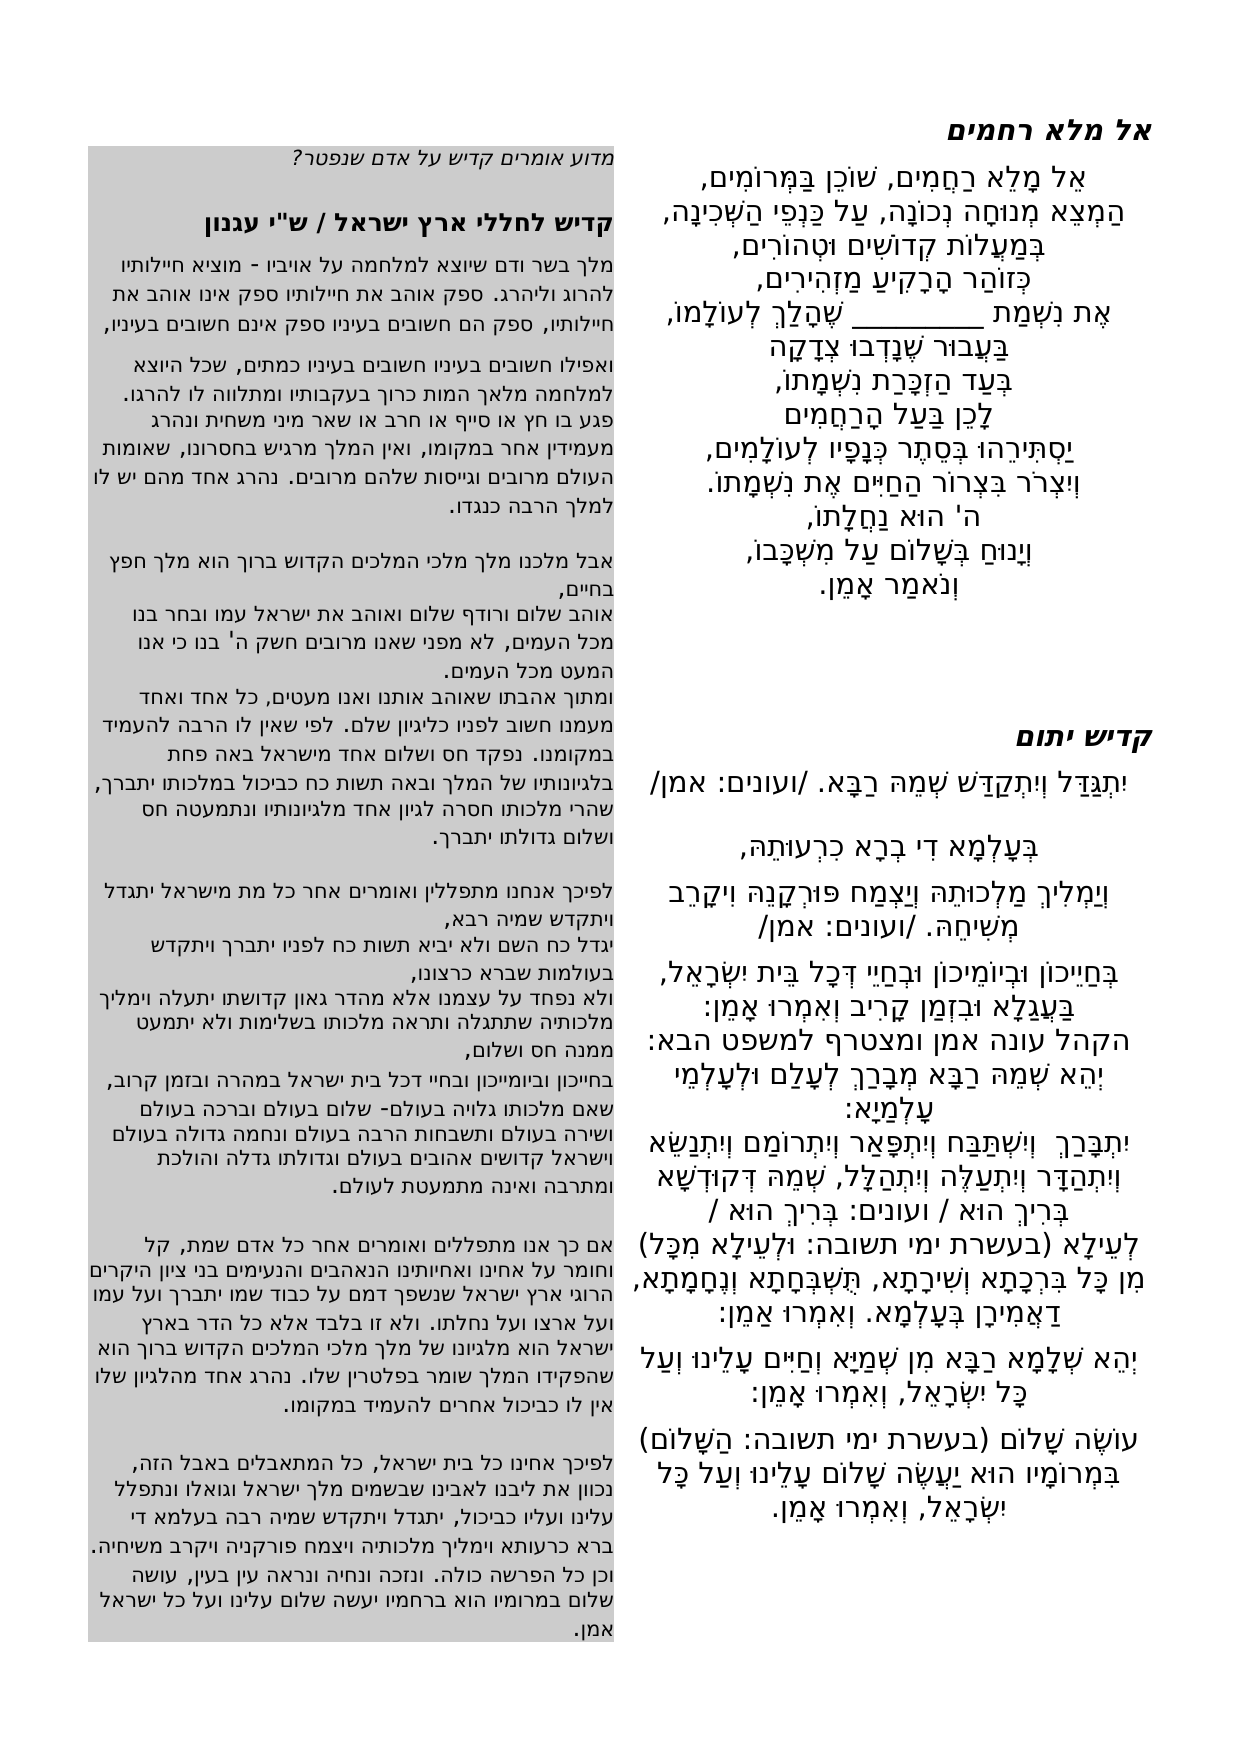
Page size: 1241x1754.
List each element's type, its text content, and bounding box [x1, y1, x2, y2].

text מדוע אומרים קדיש על אדם שנפטר? [88, 146, 614, 170]
list הַמְצֵא מְנוּחָה נְכוֹנָה, עַל כַּנְפֵי הַשְּׁכִינָה, [626, 194, 1152, 228]
list לָכֵן בַּעַל הָרַחֲמִים [626, 398, 1152, 432]
text וְיַמְלִיךְ מַלְכוּתֵהּ וְיַצְמַח פּוּרְקָנֵהּ וִיקָרֵב מְשִׁיחֵהּ. /ועונים: אמן/ [626, 875, 1152, 943]
text ואפילו חשובים בעיניו חשובים בעיניו כמתים, שכל היוצא למלחמה מלאך המות כרוך בעקבותיו ומתלווה לו להרגו. פגע בו חץ או סייף או חרב או שאר מיני משחית ונהרג מעמידין אחר במקומו, ואין המלך מרגיש בחסרונו, שאומות העולם מרובים וגייסות שלהם מרובים. נהרג אחד מהם יש לו למלך הרבה כנגדו. אבל מלכנו מלך מלכי המלכים הקדוש ברוך הוא מלך חפץ בחיים, אוהב שלום ורודף שלום ואוהב את ישראל עמו ובחר בנו מכל העמים, לא מפני שאנו מרובים חשק ה' בנו כי אנו המעט מכל העמים. ומתוך אהבתו שאוהב אותנו ואנו מעטים, כל אחד ואחד מעמנו חשוב לפניו כליגיון שלם. לפי שאין לו הרבה להעמיד במקומנו. נפקד חס ושלום אחד מישראל באה פחת בלגיונותיו של המלך ובאה תשות כח כביכול במלכותו יתברך, שהרי מלכותו חסרה לגיון אחד מלגיונותיו ונתמעטה חס ושלום גדולתו יתברך. לפיכך אנחנו מתפללין ואומרים אחר כל מת מישראל יתגדל ויתקדש שמיה רבא, יגדל כח השם ולא יביא תשות כח לפניו יתברך ויתקדש בעולמות שברא כרצונו, ולא נפחד על עצמנו אלא מהדר גאון קדושתו יתעלה וימליך מלכותיה שתתגלה ותראה מלכותו בשלימות ולא יתמעט ממנה חס ושלום, בחייכון וביומייכון ובחיי דכל בית ישראל במהרה ובזמן קרוב, שאם מלכותו גלויה בעולם- שלום בעולם וברכה בעולם ושירה בעולם ותשבחות הרבה בעולם ונחמה גדולה בעולם וישראל קדושים אהובים בעולם וגדולתו גדלה והולכת ומתרבה ואינה מתמעטת לעולם. אם כך אנו מתפללים ואומרים אחר כל אדם שמת, קל וחומר על אחינו ואחיותינו הנאהבים והנעימים בני ציון היקרים הרוגי ארץ ישראל שנשפך דמם על כבוד שמו יתברך ועל עמו ועל ארצו ועל נחלתו. ולא זו בלבד אלא כל הדר בארץ ישראל הוא מלגיונו של מלך מלכי המלכים הקדוש ברוך הוא שהפקידו המלך שומר בפלטרין שלו. נהרג אחד מהלגיון שלו אין לו כביכול אחרים להעמיד במקומו. לפיכך אחינו כל בית ישראל, כל המתאבלים באבל הזה, נכוון את ליבנו לאבינו שבשמים מלך ישראל וגואלו ונתפלל עלינו ועליו כביכול, יתגדל ויתקדש שמיה רבה בעלמא די ברא כרעותא וימליך מלכותיה ויצמח פורקניה ויקרב משיחיה. וכן כל הפרשה כולה. ונזכה ונחיה ונראה עין בעין, עושה שלום במרומיו הוא ברחמיו יעשה שלום עלינו ועל כל ישראל אמן. [88, 349, 614, 1642]
list ה' הוּא נַחֲלָתוֹ, [626, 499, 1152, 533]
list בְּעַד הַזְכָּרַת נִשְׁמָתוֹ, [626, 364, 1152, 398]
list בְּמַעֲלוֹת קְדוֹשִׁים וּטְהוֹרִים, [626, 228, 1152, 262]
list אֵל מָלֵא רַחֲמִים, שׁוֹכֵן בַּמְּרוֹמִים, [626, 160, 1152, 194]
list וְיִצְרֹר בִּצְרוֹר הַחַיִּים אֶת נִשְׁמָתוֹ. [626, 466, 1152, 499]
list יַסְתִּירֵהוּ בְּסֵתֶר כְּנָפָיו לְעוֹלָמִים, [626, 432, 1152, 466]
subtitle קדיש יתום [626, 719, 1152, 753]
text עוֹשֶׂה שָׁלוֹם (בעשרת ימי תשובה: הַשָּׁלוֹם) בִּמְרוֹמָיו הוּא יַעֲשֶׂה שָׁלוֹם עָלֵינוּ וְעַל כָּל יִשְׂרָאֵל, וְאִמְרוּ אָמֵן. [626, 1422, 1152, 1524]
list כְּזוֹהַר הָרָקִיעַ מַזְהִירִים, [626, 262, 1152, 296]
text בְּחַיֵיכוֹן וּבְיוֹמֵיכוֹן וּבְחַיֵי דְּכָל בֵּית יִשְׂרָאֵל, בַּעֲגַלָא וּבִזְמַן קָרִיב וְאִמְרוּ אָמֵן: הקהל עונה אמן ומצטרף למשפט הבא: יְהֵא שְׁמֵהּ רַבָּא מְבָרַךְ לְעָלַם וּלְעָלְמֵי עָלְמַיָא: יִתְבָּרַךְ וְיִשְׁתַּבַּח וְיִתְפָּאַר וְיִתְרוֹמַם וְיִתְנַשֵּׂא וְיִתְהַדָּר וְיִתְעַלֶּה וְיִתְהַלָּל, שְׁמֵהּ דְּקוּדְשָׁא בְּרִיךְ הוּא / ועונים: בְּרִיךְ הוּא / לְעֵילָא (בעשרת ימי תשובה: וּלְעֵילָא מִכָּל) מִן כָּל בִּרְכָתָא וְשִׁירָתָא, תֻּשְׁבְּחָתָא וְנֶחָמָתָא, דַאֲמִירָן בְּעָלְמָא. וְאִמְרוּ אַמֵן: [626, 956, 1152, 1329]
list וְיָנוּחַ בְּשָׁלוֹם עַל מִשְׁכָּבוֹ, וְנֹאמַר אָמֵן. [626, 533, 1152, 601]
subtitle אל מלא רחמים [626, 113, 1152, 147]
subtitle קדיש לחללי ארץ ישראל / ש"י עגנון [88, 208, 614, 237]
list בַּעֲבוּר שֶׁנָדְבוּ צְדָקָה [626, 330, 1152, 364]
text יִתְגַּדַּל וְיִתְקַדַּשׁ שְׁמֵהּ רַבָּא. /ועונים: אמן/ [626, 765, 1152, 799]
list אֶת נִשְׁמַת _________ שֶׁהָלַךְ לְעוֹלָמוֹ, [626, 296, 1152, 330]
text יְהֵא שְׁלָמָא רַבָּא מִן שְׁמַיָּא וְחַיִּים עָלֵינוּ וְעַל כָּל יִשְׂרָאֵל, וְאִמְרוּ אָמֵן: [626, 1342, 1152, 1410]
text בְּעָלְמָא דִי בְרָא כִרְעוּתֵהּ, [626, 829, 1152, 863]
text מלך בשר ודם שיוצא למלחמה על אויביו - מוציא חיילותיו להרוג וליהרג. ספק אוהב את חיילותיו ספק אינו אוהב את חיילותיו, ספק הם חשובים בעיניו ספק אינם חשובים בעיניו, [88, 249, 614, 337]
